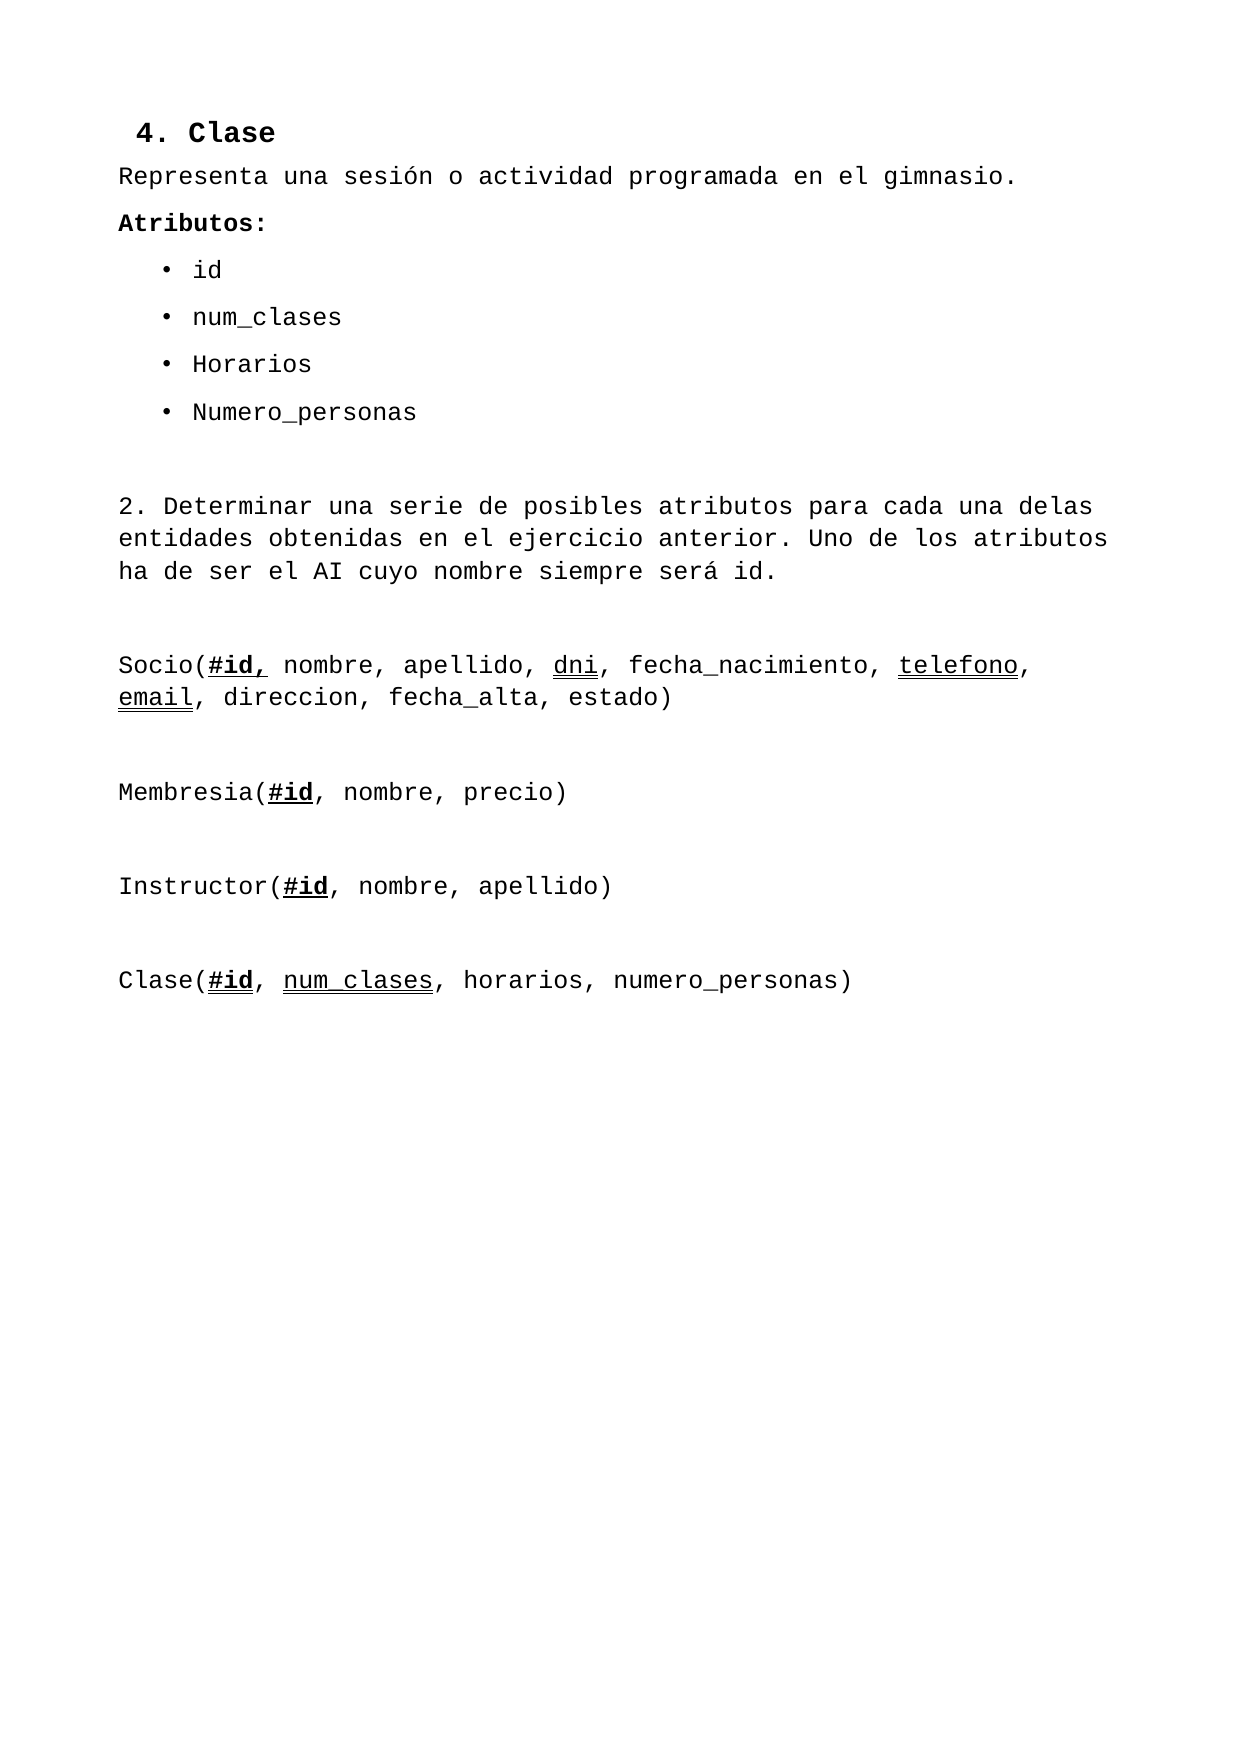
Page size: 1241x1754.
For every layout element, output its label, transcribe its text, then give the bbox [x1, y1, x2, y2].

list num_clases [162, 305, 1122, 333]
text Instructor(#id, nombre, apellido) [118, 873, 1122, 902]
text Socio(#id, nombre, apellido, dni, fecha_nacimiento, telefono, email, direccion, fecha_alta, estado) [118, 652, 1122, 713]
text Clase(#id, num_clases, horarios, numero_personas) [118, 967, 1122, 996]
text Representa una sesión o actividad programada en el gimnasio. [118, 164, 1122, 192]
text Atributos: [118, 211, 1122, 239]
text 2. Determinar una serie de posibles atributos para cada una delas entidades obtenidas en el ejercicio anterior. Uno de los atributos ha de ser el AI cuyo nombre siempre será id. [118, 493, 1122, 587]
list Numero_personas [162, 399, 1122, 427]
list id [162, 258, 1122, 286]
subtitle 4. Clase [118, 118, 1122, 151]
list Horarios [162, 352, 1122, 380]
text Membresia(#id, nombre, precio) [118, 779, 1122, 807]
